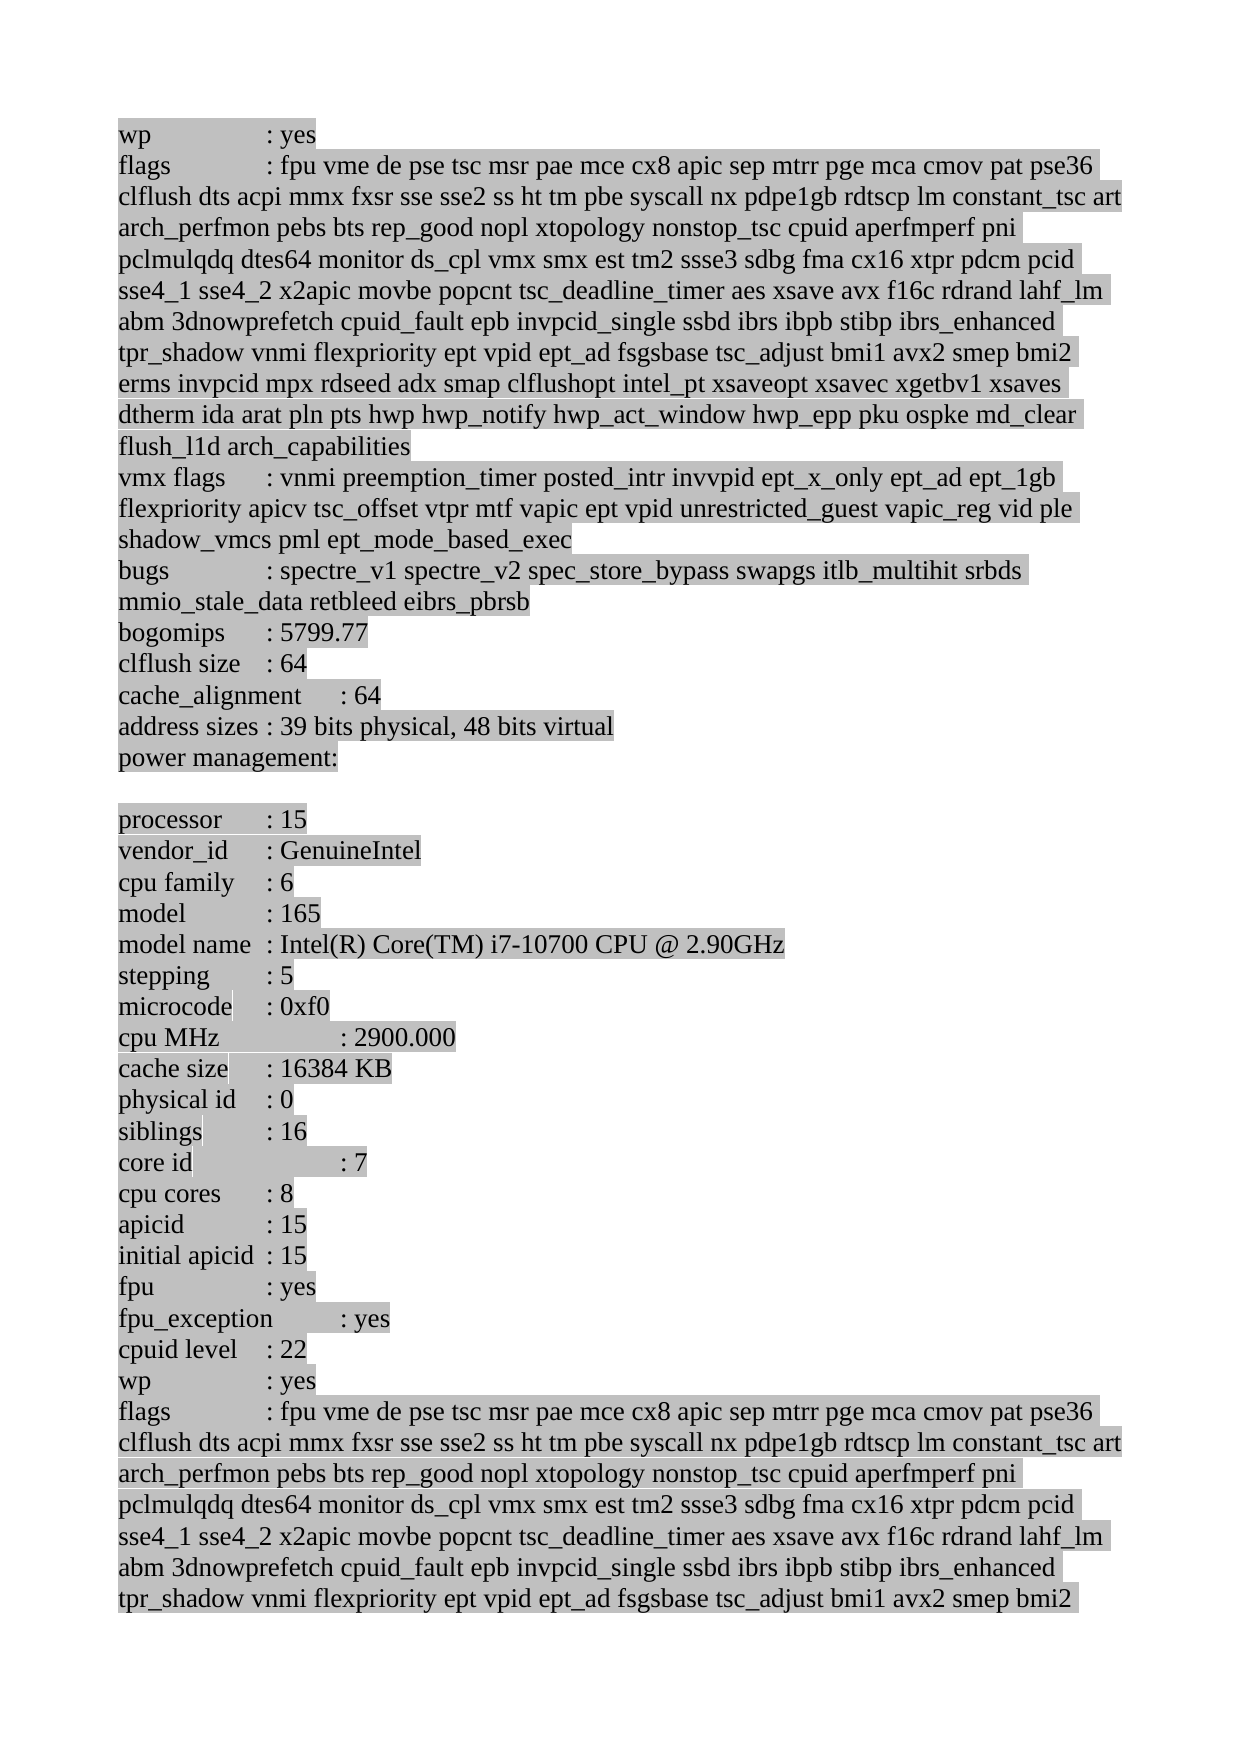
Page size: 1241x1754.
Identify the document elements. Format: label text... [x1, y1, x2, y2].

text model name : Intel(R) Core(TM) i7-10700 CPU @ 2.90GHz [118, 928, 1122, 959]
text cache_alignment : 64 [118, 679, 1122, 710]
text address sizes : 39 bits physical, 48 bits virtual [118, 710, 1122, 741]
text bogomips : 5799.77 [118, 616, 1122, 648]
text power management: [118, 741, 1122, 772]
text siblings : 16 [118, 1115, 1122, 1146]
text bugs : spectre_v1 spectre_v2 spec_store_bypass swapgs itlb_multihit srbds mmio_stale_data retbleed eibrs_pbrsb [118, 554, 1122, 616]
text microcode : 0xf0 [118, 990, 1122, 1021]
text cpu cores : 8 [118, 1177, 1122, 1208]
text stepping : 5 [118, 959, 1122, 990]
text fpu_exception : yes [118, 1302, 1122, 1333]
text flags : fpu vme de pse tsc msr pae mce cx8 apic sep mtrr pge mca cmov pat pse36 clflush dts acpi mmx fxsr sse sse2 ss ht tm pbe syscall nx pdpe1gb rdtscp lm constant_tsc art arch_perfmon pebs bts rep_good nopl xtopology nonstop_tsc cpuid aperfmperf pni pclmulqdq dtes64 monitor ds_cpl vmx smx est tm2 ssse3 sdbg fma cx16 xtpr pdcm pcid sse4_1 sse4_2 x2apic movbe popcnt tsc_deadline_timer aes xsave avx f16c rdrand lahf_lm abm 3dnowprefetch cpuid_fault epb invpcid_single ssbd ibrs ibpb stibp ibrs_enhanced tpr_shadow vnmi flexpriority ept vpid ept_ad fsgsbase tsc_adjust bmi1 avx2 smep bmi2 [118, 1395, 1122, 1613]
text apicid : 15 [118, 1208, 1122, 1239]
text clflush size : 64 [118, 648, 1122, 679]
text cpu family : 6 [118, 866, 1122, 897]
text flags : fpu vme de pse tsc msr pae mce cx8 apic sep mtrr pge mca cmov pat pse36 clflush dts acpi mmx fxsr sse sse2 ss ht tm pbe syscall nx pdpe1gb rdtscp lm constant_tsc art arch_perfmon pebs bts rep_good nopl xtopology nonstop_tsc cpuid aperfmperf pni pclmulqdq dtes64 monitor ds_cpl vmx smx est tm2 ssse3 sdbg fma cx16 xtpr pdcm pcid sse4_1 sse4_2 x2apic movbe popcnt tsc_deadline_timer aes xsave avx f16c rdrand lahf_lm abm 3dnowprefetch cpuid_fault epb invpcid_single ssbd ibrs ibpb stibp ibrs_enhanced tpr_shadow vnmi flexpriority ept vpid ept_ad fsgsbase tsc_adjust bmi1 avx2 smep bmi2 erms invpcid mpx rdseed adx smap clflushopt intel_pt xsaveopt xsavec xgetbv1 xsaves dtherm ida arat pln pts hwp hwp_notify hwp_act_window hwp_epp pku ospke md_clear flush_l1d arch_capabilities [118, 149, 1122, 461]
text processor : 15 [118, 803, 1122, 834]
text cache size : 16384 KB [118, 1052, 1122, 1084]
text cpu MHz : 2900.000 [118, 1021, 1122, 1052]
text physical id : 0 [118, 1084, 1122, 1115]
text vmx flags : vnmi preemption_timer posted_intr invvpid ept_x_only ept_ad ept_1gb flexpriority apicv tsc_offset vtpr mtf vapic ept vpid unrestricted_guest vapic_reg vid ple shadow_vmcs pml ept_mode_based_exec [118, 461, 1122, 554]
text vendor_id : GenuineIntel [118, 834, 1122, 866]
text fpu : yes [118, 1271, 1122, 1302]
text wp : yes [118, 1364, 1122, 1395]
text model : 165 [118, 897, 1122, 928]
text core id : 7 [118, 1146, 1122, 1177]
text cpuid level : 22 [118, 1333, 1122, 1364]
text wp : yes [118, 118, 1122, 149]
text initial apicid : 15 [118, 1239, 1122, 1271]
